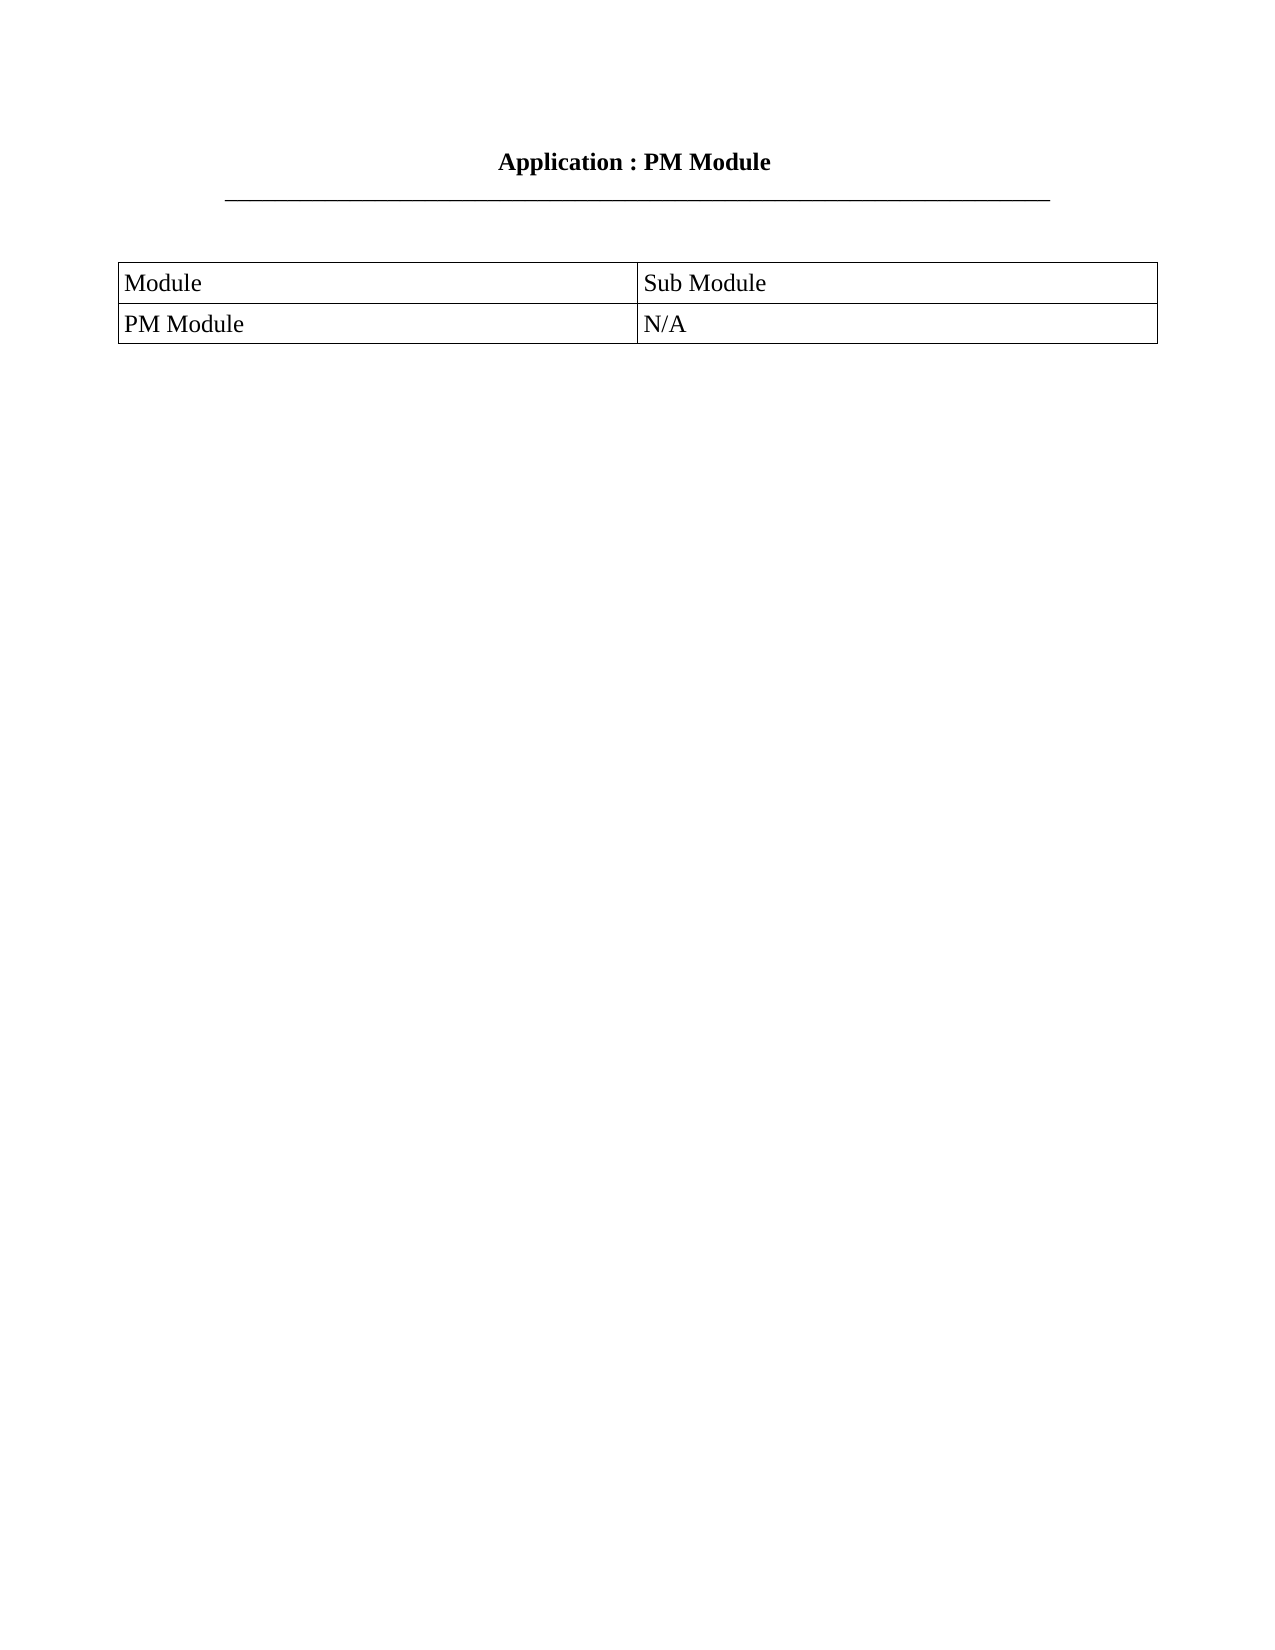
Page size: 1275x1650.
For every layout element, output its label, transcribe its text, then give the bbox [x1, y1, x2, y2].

table_header Sub Module [638, 263, 1157, 303]
table_header Module [119, 263, 637, 303]
text Application : PM Module __________________________________________________________________ [118, 147, 1157, 262]
table_cell PM Module [119, 304, 637, 343]
table_cell N/A [638, 304, 1157, 343]
